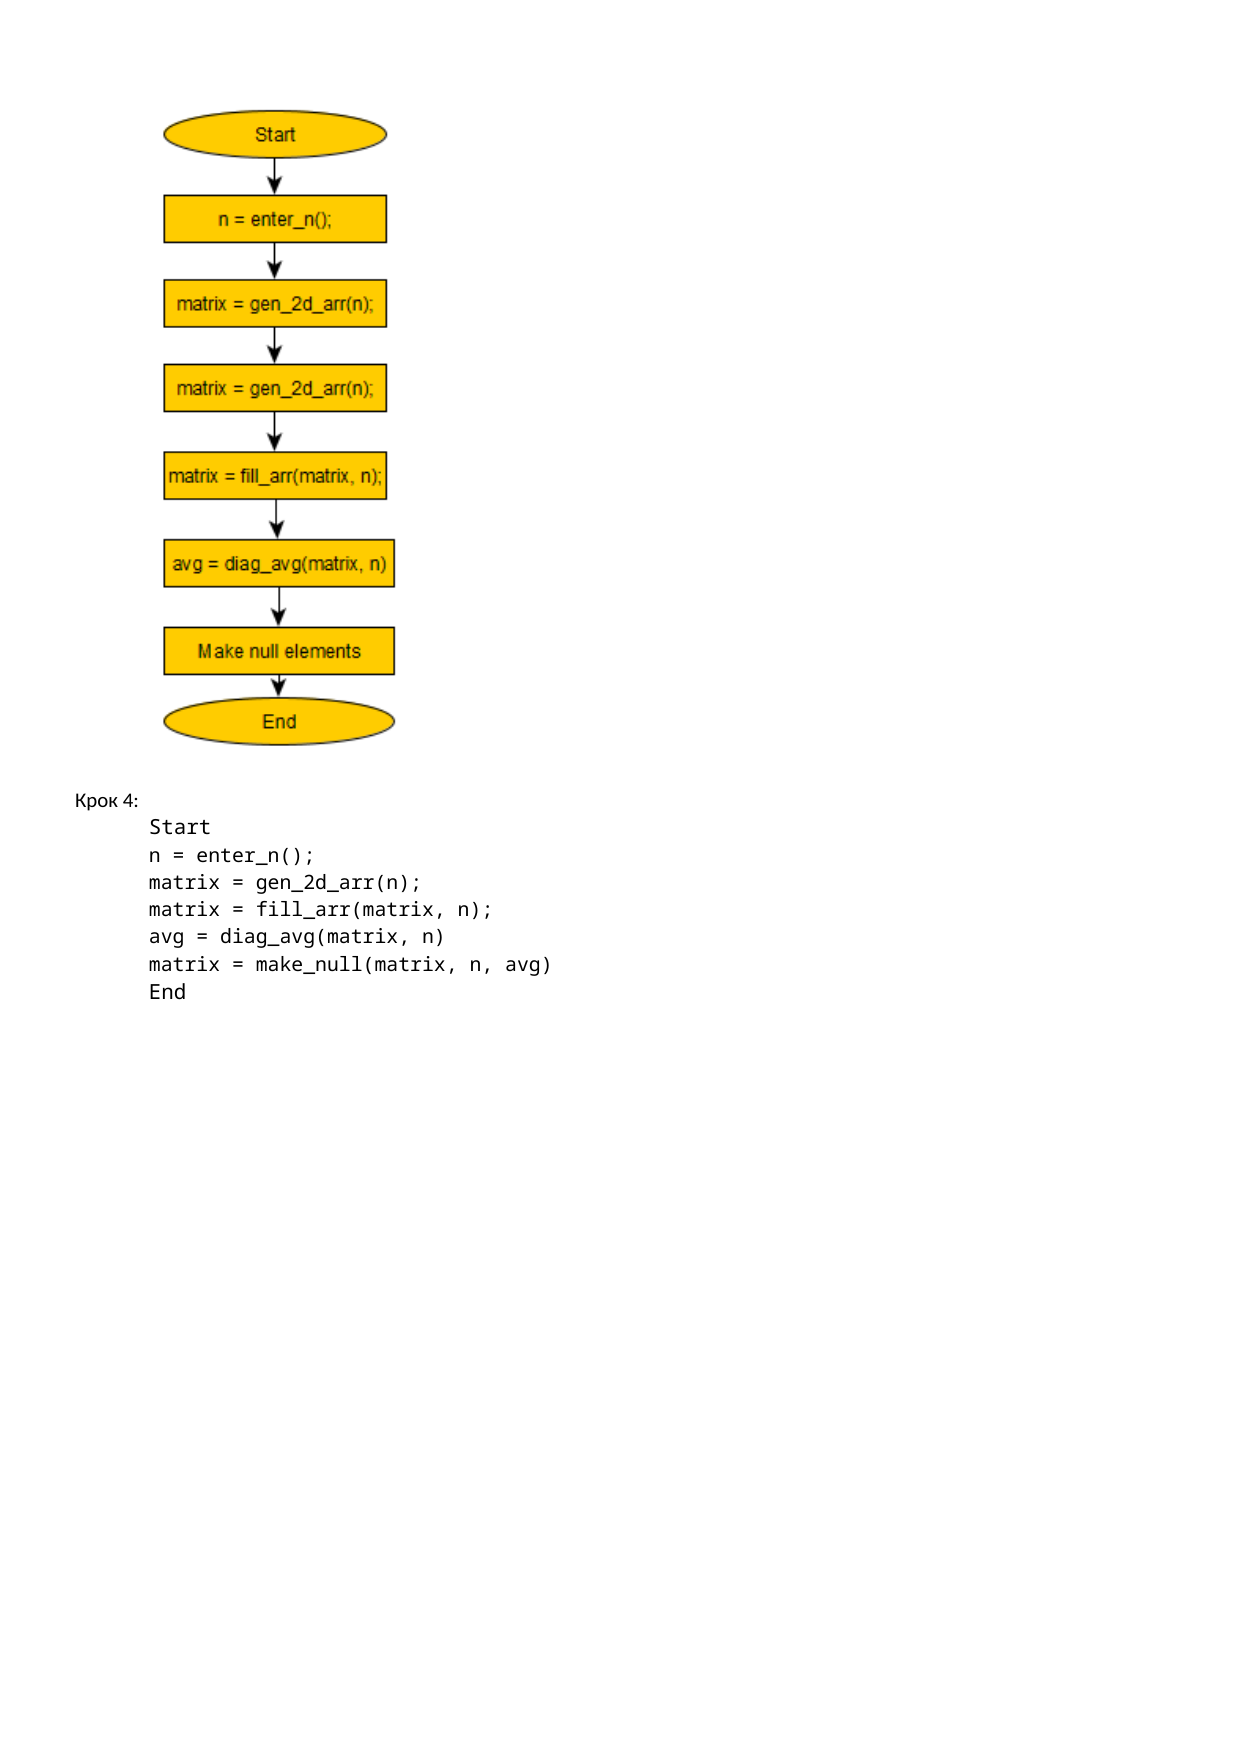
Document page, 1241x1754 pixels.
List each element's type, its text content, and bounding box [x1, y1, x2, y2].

text Start [149, 812, 1165, 841]
text matrix = gen_2d_arr(n); [75, 868, 1165, 895]
text n = enter_n(); [75, 841, 1165, 868]
text avg = diag_avg(matrix, n) [149, 922, 1165, 949]
text matrix = make_null(matrix, n, avg) [149, 950, 1165, 977]
picture [148, 101, 411, 760]
text Крок 4: [75, 787, 1165, 812]
text End [149, 977, 1165, 1006]
text matrix = fill_arr(matrix, n); [149, 895, 1165, 922]
